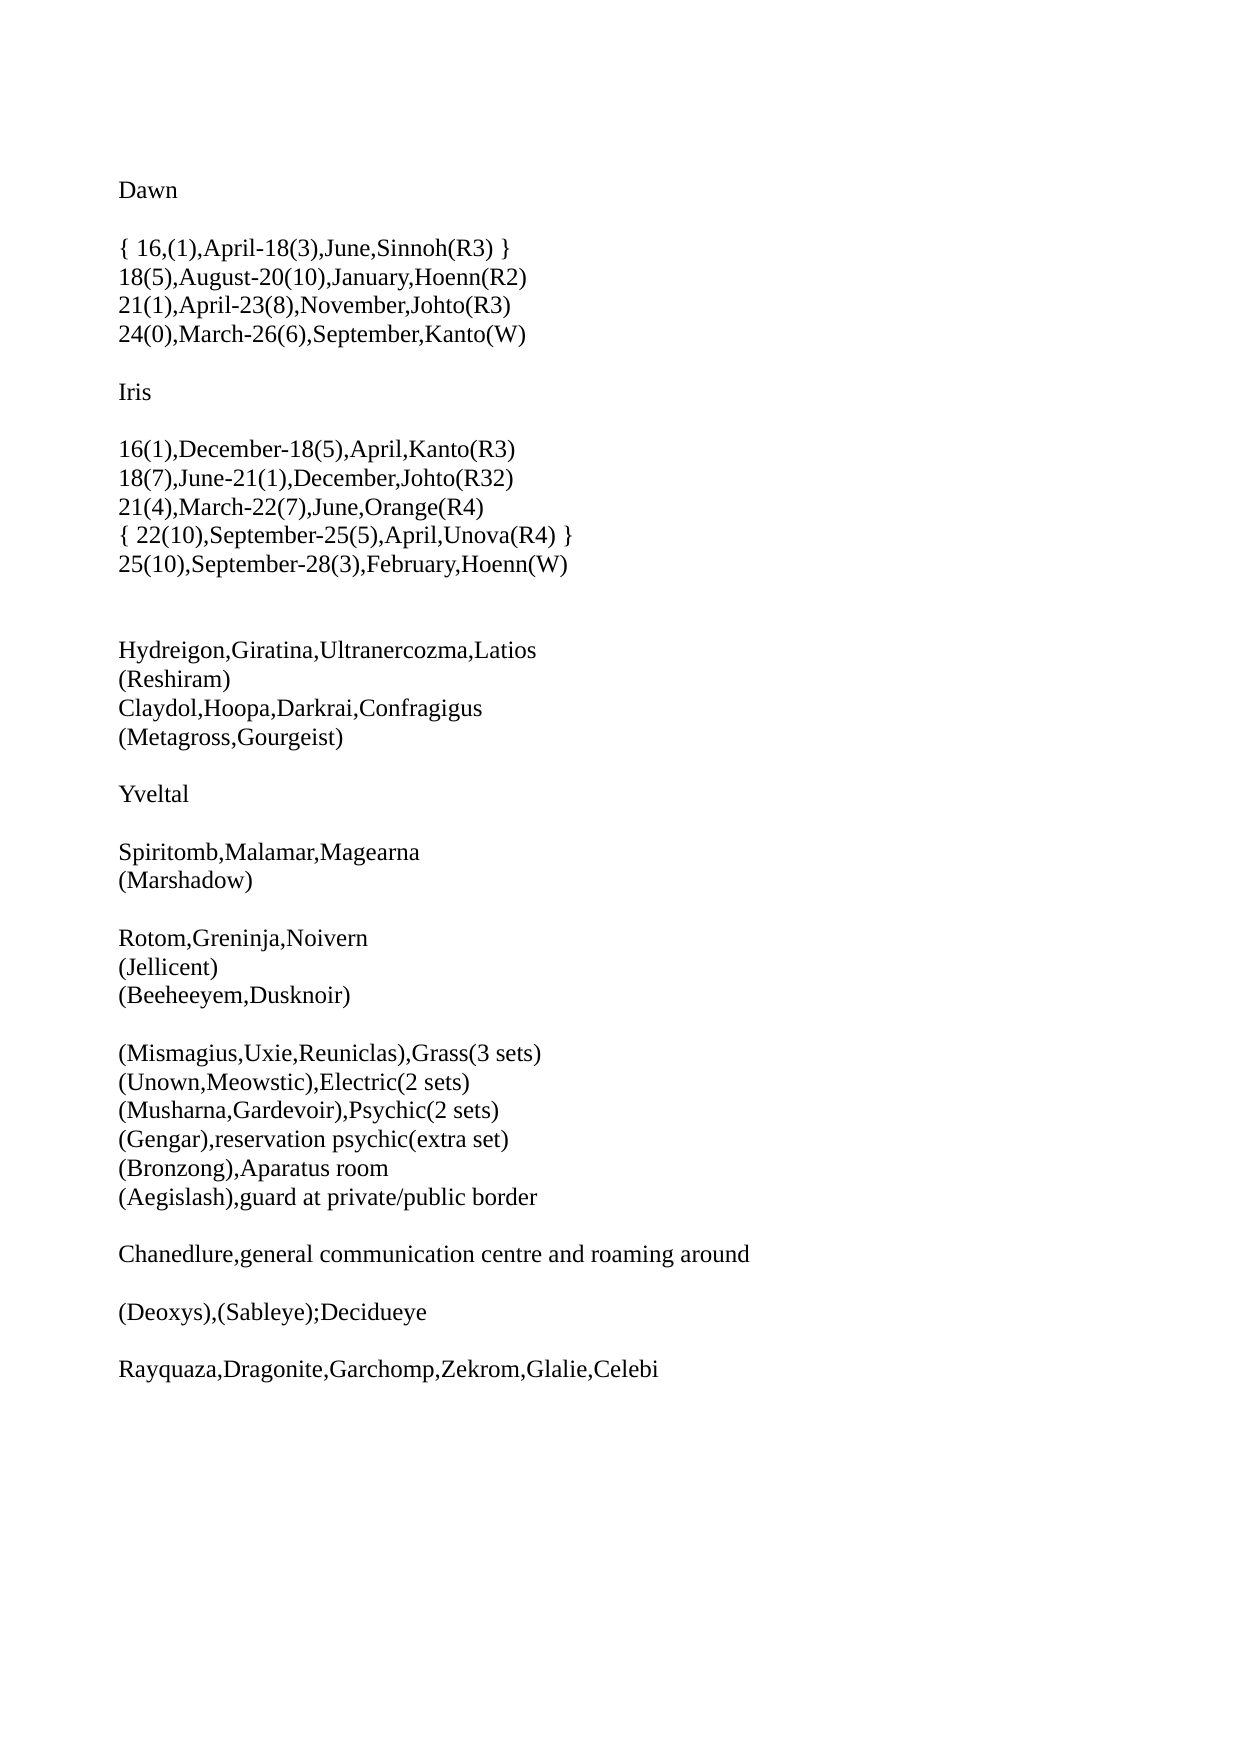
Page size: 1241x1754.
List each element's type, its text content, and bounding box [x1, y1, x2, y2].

text (Bronzong),Aparatus room [118, 1153, 1122, 1182]
text { 16,(1),April-18(3),June,Sinnoh(R3) } [118, 233, 1122, 262]
text 18(5),August-20(10),January,Hoenn(R2) [118, 262, 1122, 291]
text Yveltal [118, 779, 1122, 808]
text (Marshadow) [118, 866, 1122, 894]
text 25(10),September-28(3),February,Hoenn(W) [118, 549, 1122, 578]
text Dawn [118, 176, 1122, 204]
text Rayquaza,Dragonite,Garchomp,Zekrom,Glalie,Celebi [118, 1354, 1122, 1383]
text { 22(10),September-25(5),April,Unova(R4) } [118, 521, 1122, 549]
text (Beeheeyem,Dusknoir) [118, 981, 1122, 1009]
text (Jellicent) [118, 952, 1122, 981]
text Spiritomb,Malamar,Magearna [118, 837, 1122, 866]
text (Unown,Meowstic),Electric(2 sets) [118, 1067, 1122, 1096]
text (Metagross,Gourgeist) [118, 722, 1122, 751]
text 21(4),March-22(7),June,Orange(R4) [118, 492, 1122, 521]
text (Aegislash),guard at private/public border [118, 1182, 1122, 1211]
text (Gengar),reservation psychic(extra set) [118, 1124, 1122, 1153]
text Iris [118, 377, 1122, 406]
text 16(1),December-18(5),April,Kanto(R3) [118, 434, 1122, 463]
text (Mismagius,Uxie,Reuniclas),Grass(3 sets) [118, 1038, 1122, 1067]
text 21(1),April-23(8),November,Johto(R3) [118, 291, 1122, 319]
text 24(0),March-26(6),September,Kanto(W) [118, 319, 1122, 348]
text (Reshiram) [118, 664, 1122, 693]
text (Deoxys),(Sableye);Decidueye [118, 1297, 1122, 1326]
text Hydreigon,Giratina,Ultranercozma,Latios [118, 636, 1122, 664]
text Rotom,Greninja,Noivern [118, 923, 1122, 952]
text (Musharna,Gardevoir),Psychic(2 sets) [118, 1096, 1122, 1124]
text 18(7),June-21(1),December,Johto(R32) [118, 463, 1122, 492]
text Chanedlure,general communication centre and roaming around [118, 1239, 1122, 1268]
text Claydol,Hoopa,Darkrai,Confragigus [118, 693, 1122, 722]
